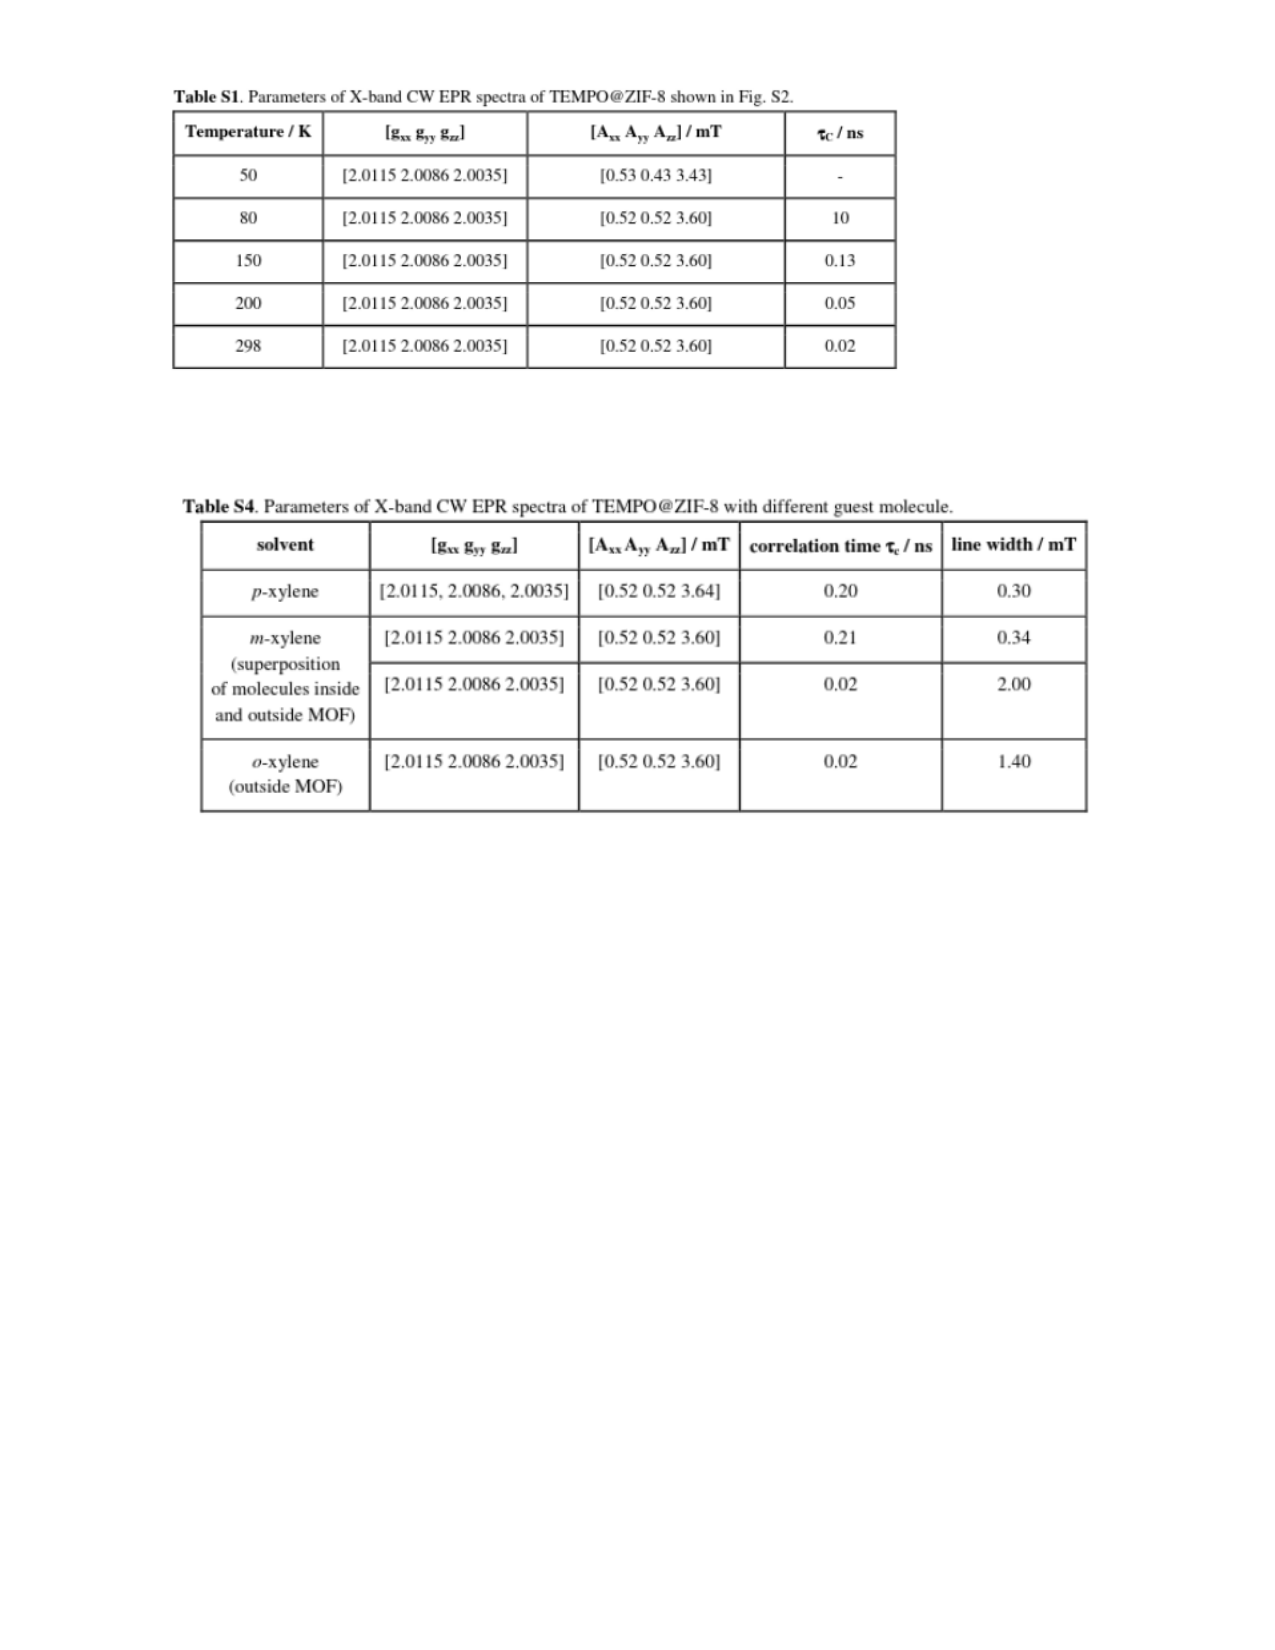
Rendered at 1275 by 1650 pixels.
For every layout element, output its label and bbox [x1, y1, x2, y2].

picture [172, 491, 1103, 817]
picture [159, 77, 907, 380]
